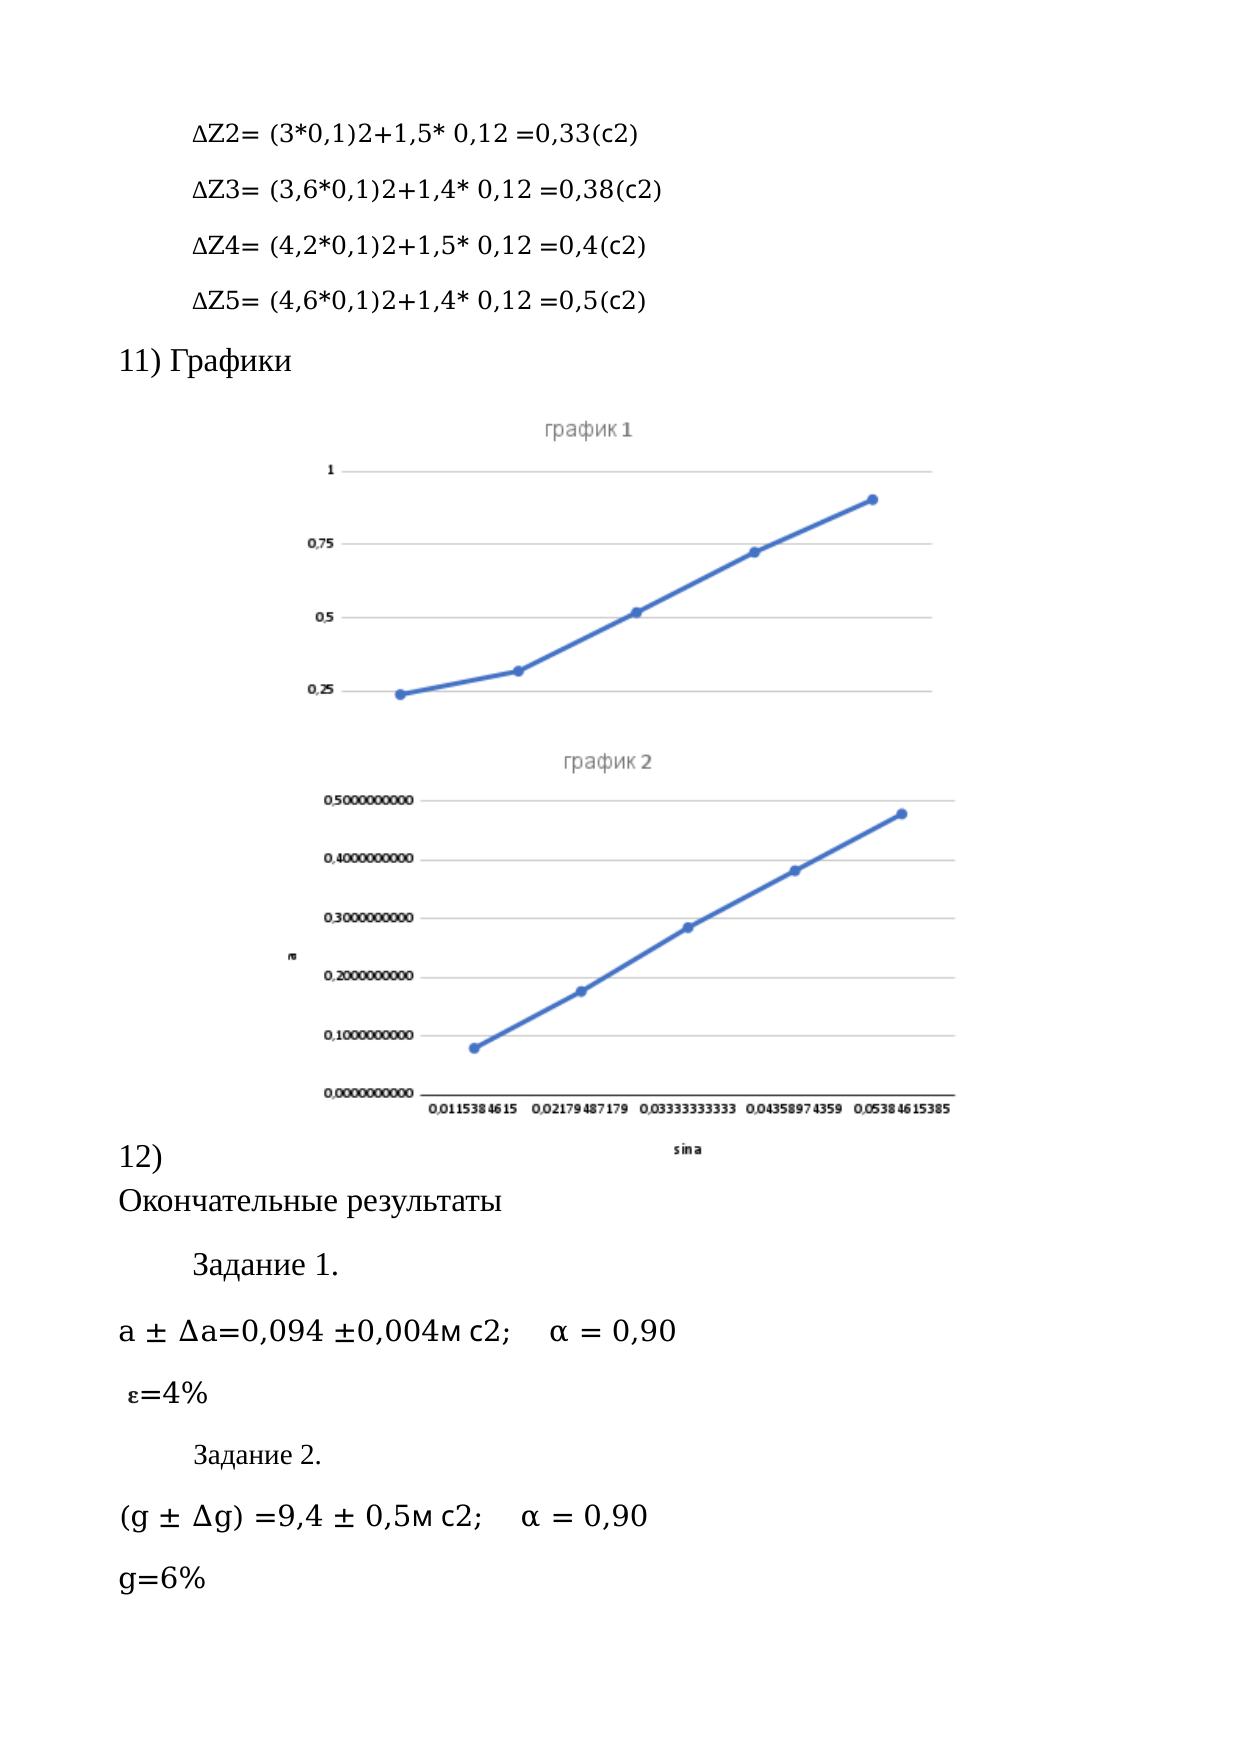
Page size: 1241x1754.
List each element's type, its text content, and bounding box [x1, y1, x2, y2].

text Задание 1. [118, 1244, 1122, 1282]
text 12) Окончательные результаты [118, 1136, 1122, 1219]
picture [262, 407, 978, 1181]
text ∆Z3= (3,6*0,1)2+1,4* 0,12 =0,38(с2) [118, 174, 1122, 204]
text g=6% [118, 1559, 1122, 1594]
text ∆Z2= (3*0,1)2+1,5* 0,12 =0,33(с2) [118, 118, 1122, 148]
text ∆Z5= (4,6*0,1)2+1,4* 0,12 =0,5(с2) [118, 285, 1122, 315]
text ∆Z4= (4,2*0,1)2+1,5* 0,12 =0,4(с2) [118, 229, 1122, 259]
text Задание 2. [193, 1437, 1122, 1471]
text a ± ∆a=0,094 ±0,004м с2; α = 0,90 [118, 1313, 1122, 1348]
text 11) Графики [118, 341, 1122, 379]
text ε=4% [118, 1375, 1122, 1410]
text (g ± ∆g) =9,4 ± 0,5м с2; α = 0,90 [118, 1497, 1122, 1532]
